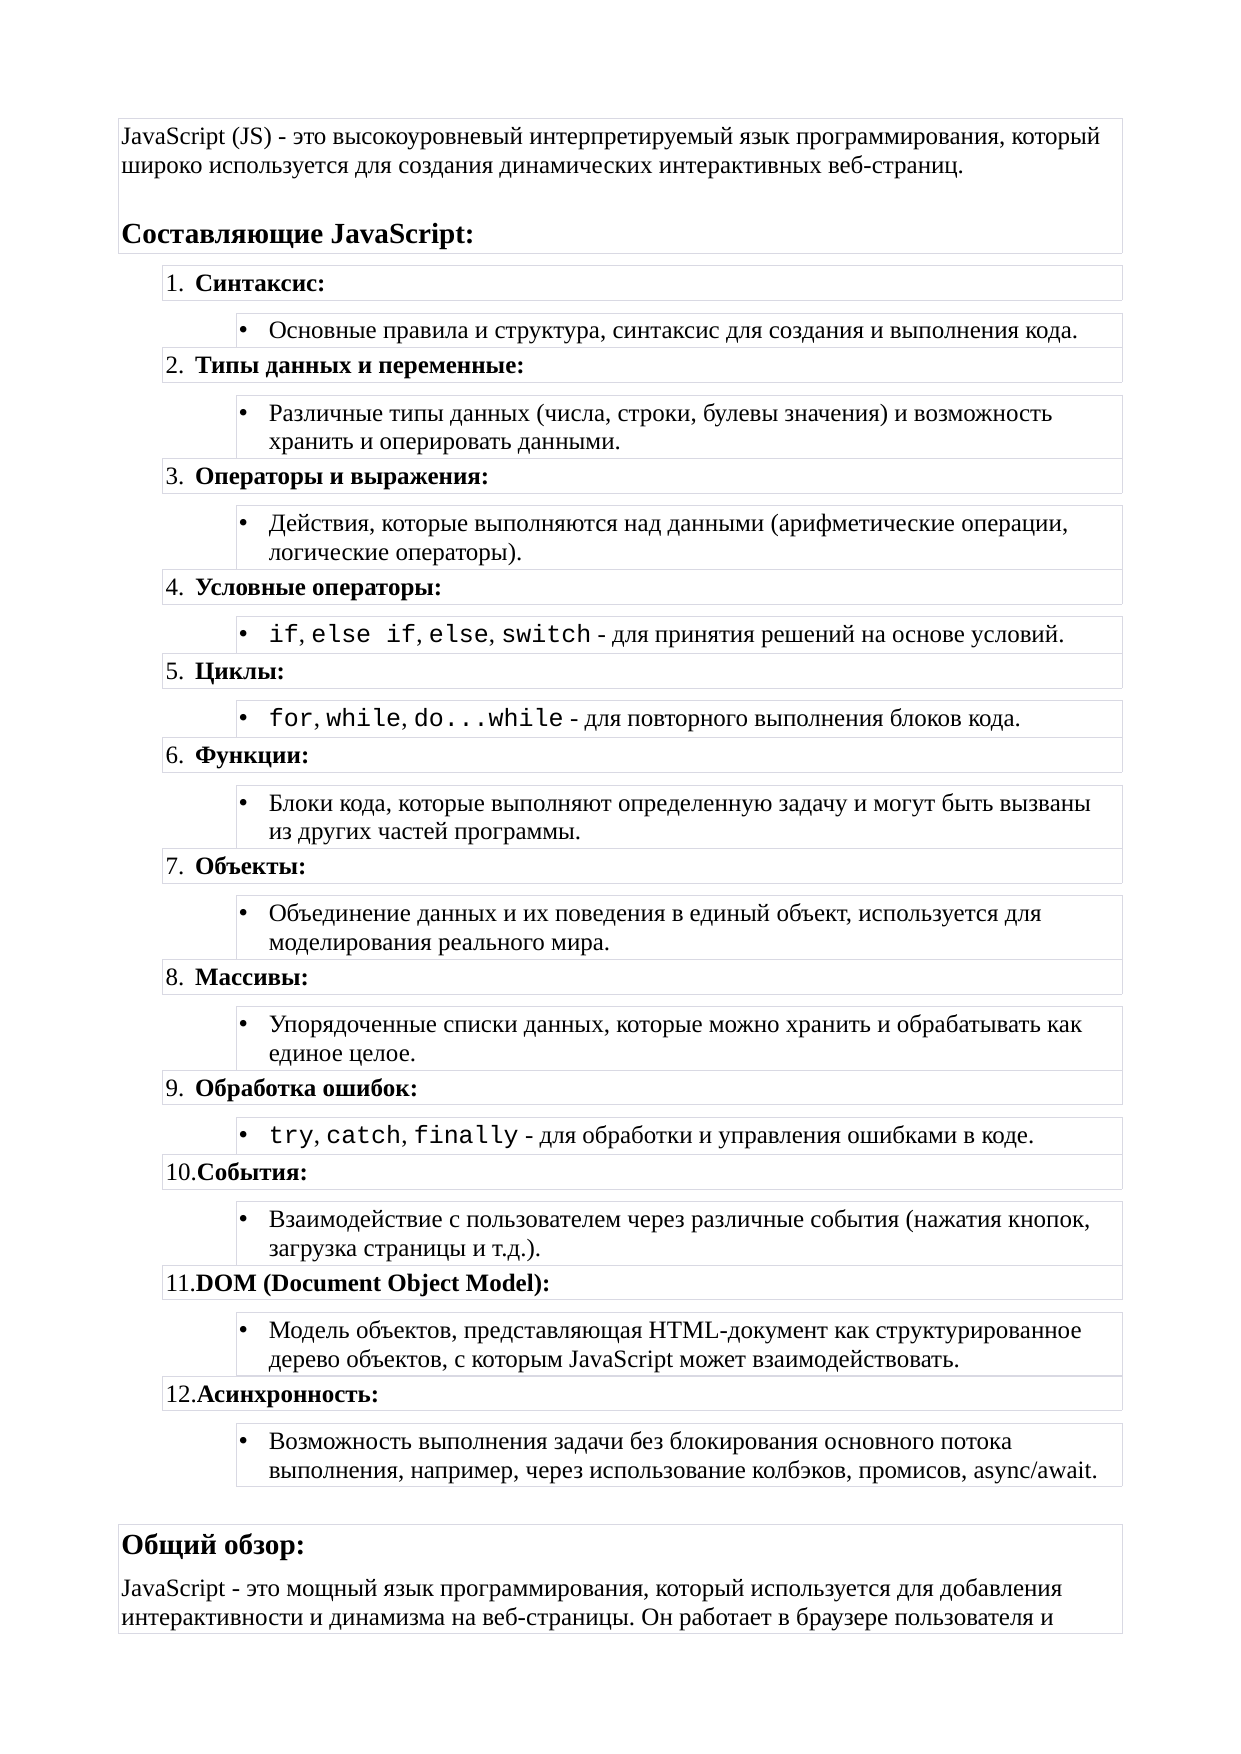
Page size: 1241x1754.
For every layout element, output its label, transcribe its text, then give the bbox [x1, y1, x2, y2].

subtitle Составляющие JavaScript: [119, 213, 1122, 253]
list Синтаксис: [163, 266, 1122, 300]
list Возможность выполнения задачи без блокирования основного потока выполнения, например, через использование колбэков, промисов, async/await. [237, 1424, 1122, 1486]
subtitle Общий обзор: [119, 1525, 1122, 1561]
list if, else if, else, switch - для принятия решений на основе условий. [237, 617, 1122, 653]
list Объекты: [163, 849, 1122, 883]
list Упорядоченные списки данных, которые можно хранить и обрабатывать как единое целое. [237, 1007, 1122, 1070]
list Блоки кода, которые выполняют определенную задачу и могут быть вызваны из других частей программы. [237, 786, 1122, 848]
list try, catch, finally - для обработки и управления ошибками в коде. [237, 1118, 1122, 1154]
list Массивы: [163, 960, 1122, 994]
list События: [163, 1155, 1122, 1189]
text JavaScript - это мощный язык программирования, который используется для добавления интерактивности и динамизма на веб-страницы. Он работает в браузере пользователя и [119, 1570, 1122, 1633]
text JavaScript (JS) - это высокоуровневый интерпретируемый язык программирования, который широко используется для создания динамических интерактивных веб-страниц. [119, 119, 1122, 179]
list Объединение данных и их поведения в единый объект, используется для моделирования реального мира. [237, 896, 1122, 959]
list Различные типы данных (числа, строки, булевы значения) и возможность хранить и оперировать данными. [237, 396, 1122, 458]
list Асинхронность: [163, 1377, 1122, 1410]
list Действия, которые выполняются над данными (арифметические операции, логические операторы). [237, 506, 1122, 569]
list Циклы: [163, 654, 1122, 688]
list Обработка ошибок: [163, 1071, 1122, 1104]
list Типы данных и переменные: [163, 348, 1122, 382]
list for, while, do...while - для повторного выполнения блоков кода. [237, 701, 1122, 737]
list Операторы и выражения: [163, 459, 1122, 493]
list DOM (Document Object Model): [163, 1266, 1122, 1299]
list Модель объектов, представляющая HTML-документ как структурированное дерево объектов, с которым JavaScript может взаимодействовать. [237, 1313, 1122, 1375]
list Основные правила и структура, синтаксис для создания и выполнения кода. [237, 314, 1122, 347]
list Условные операторы: [163, 570, 1122, 604]
list Функции: [163, 738, 1122, 772]
list Взаимодействие с пользователем через различные события (нажатия кнопок, загрузка страницы и т.д.). [237, 1202, 1122, 1265]
